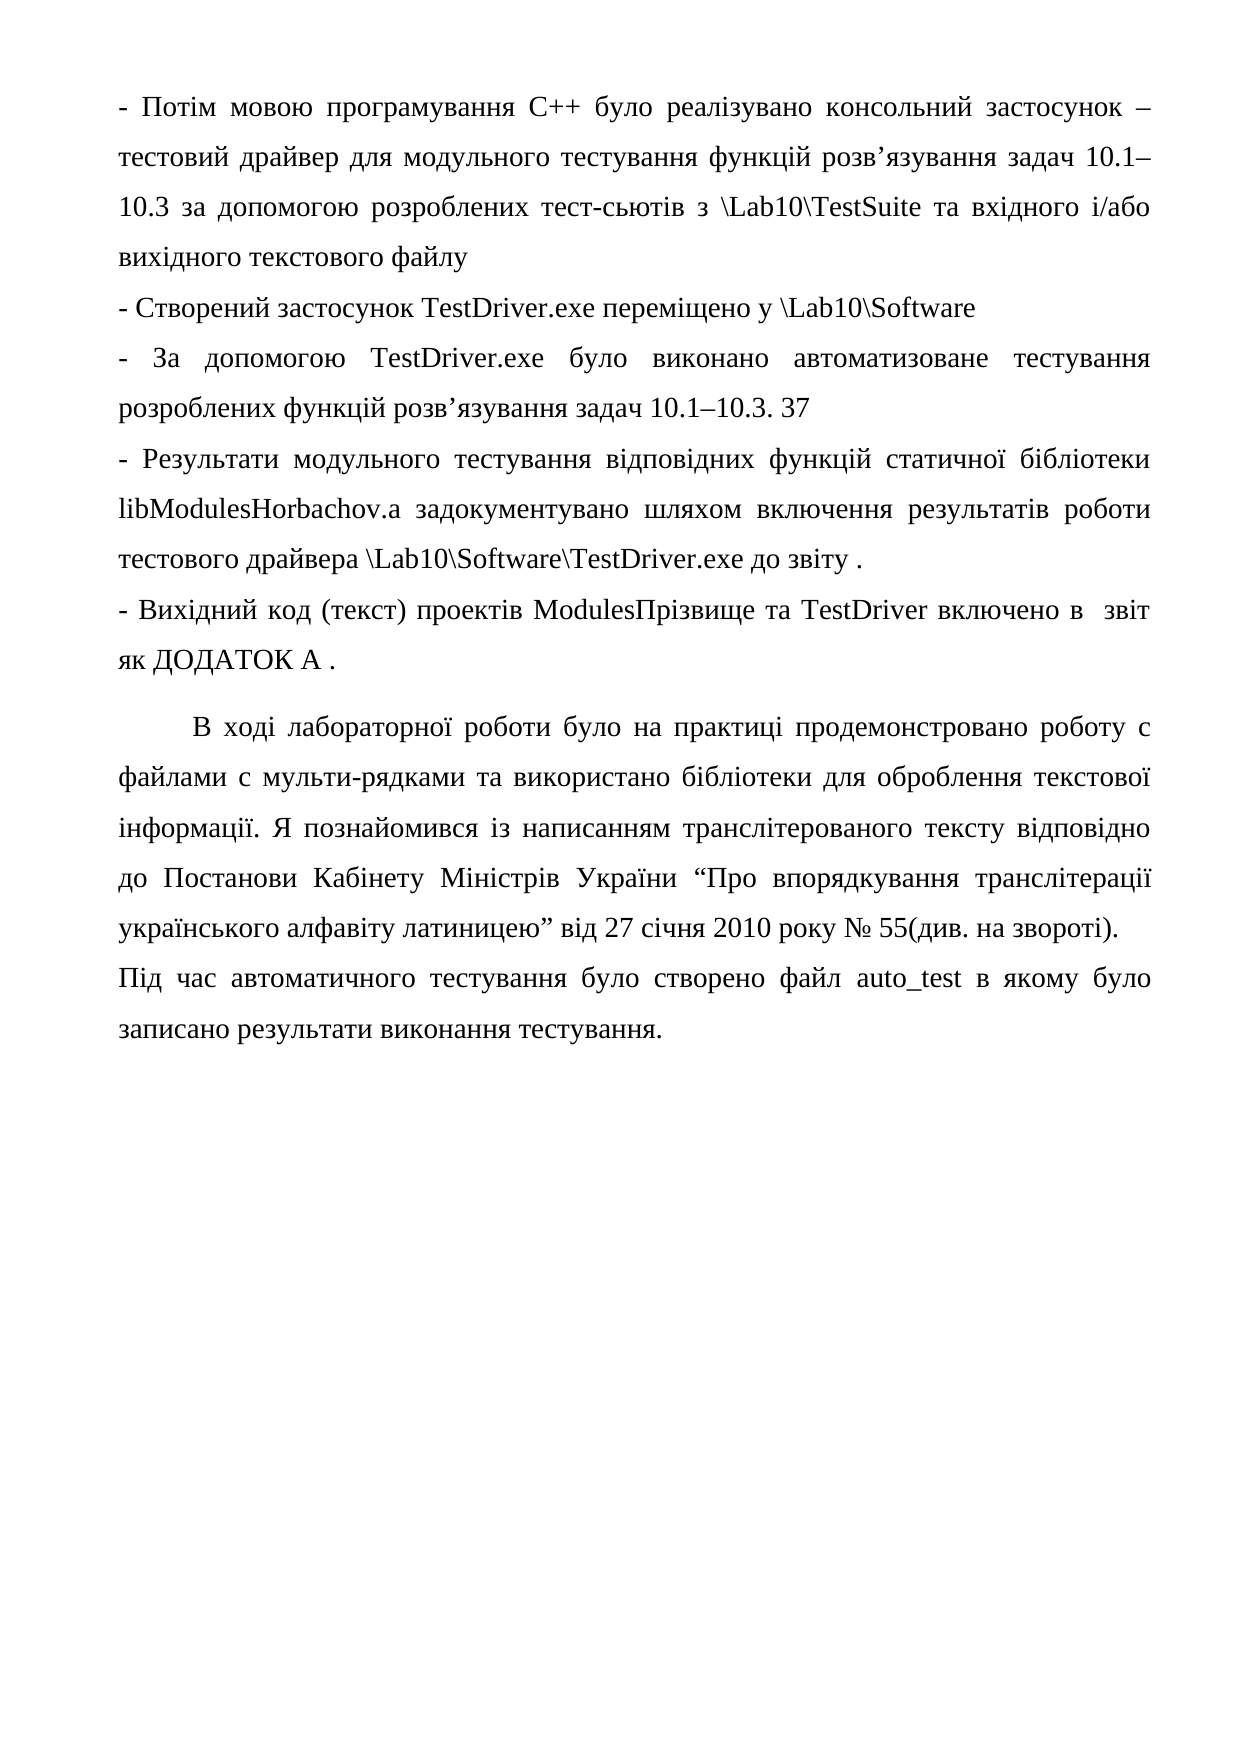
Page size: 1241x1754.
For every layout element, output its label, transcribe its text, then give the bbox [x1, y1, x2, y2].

list - Вихідний код (текст) проектів ModulesПрізвище та TestDriver включено в звіт як ДОДАТОК А . [81, 592, 1152, 676]
text Під час автоматичного тестування було створено файл auto_test в якому було записано результати виконання тестування. [118, 961, 1152, 1044]
text В ході лабораторної роботи було на практиці продемонстровано роботу с файлами с мульти-рядками та використано бібліотеки для оброблення текстової інформації. Я познайомився із написанням транслітерованого тексту відповідно до Постанови Кабінету Міністрів України “Про впорядкування транслітерації українського алфавіту латиницею” від 27 січня 2010 року № 55(див. на звороті). [118, 709, 1152, 944]
list - Потім мовою програмування С++ було реалізувано консольний застосунок – тестовий драйвер для модульного тестування функцій розв’язування задач 10.1–10.3 за допомогою розроблених тест-сьютів з \Lab10\TestSuite та вхідного і/або вихідного текстового файлу [81, 89, 1152, 273]
list - Результати модульного тестування відповідних функцій статичної бібліотеки libModulesHorbachov.а задокументувано шляхом включення результатів роботи тестового драйвера \Lab10\Software\TestDriver.ехе до звіту . [81, 441, 1152, 575]
list - Створений застосунок TestDriver.ехе переміщено у \Lab10\Software [81, 290, 1152, 323]
list - За допомогою TestDriver.ехе було виконано автоматизоване тестування розроблених функцій розв’язування задач 10.1–10.3. 37 [118, 340, 1152, 424]
